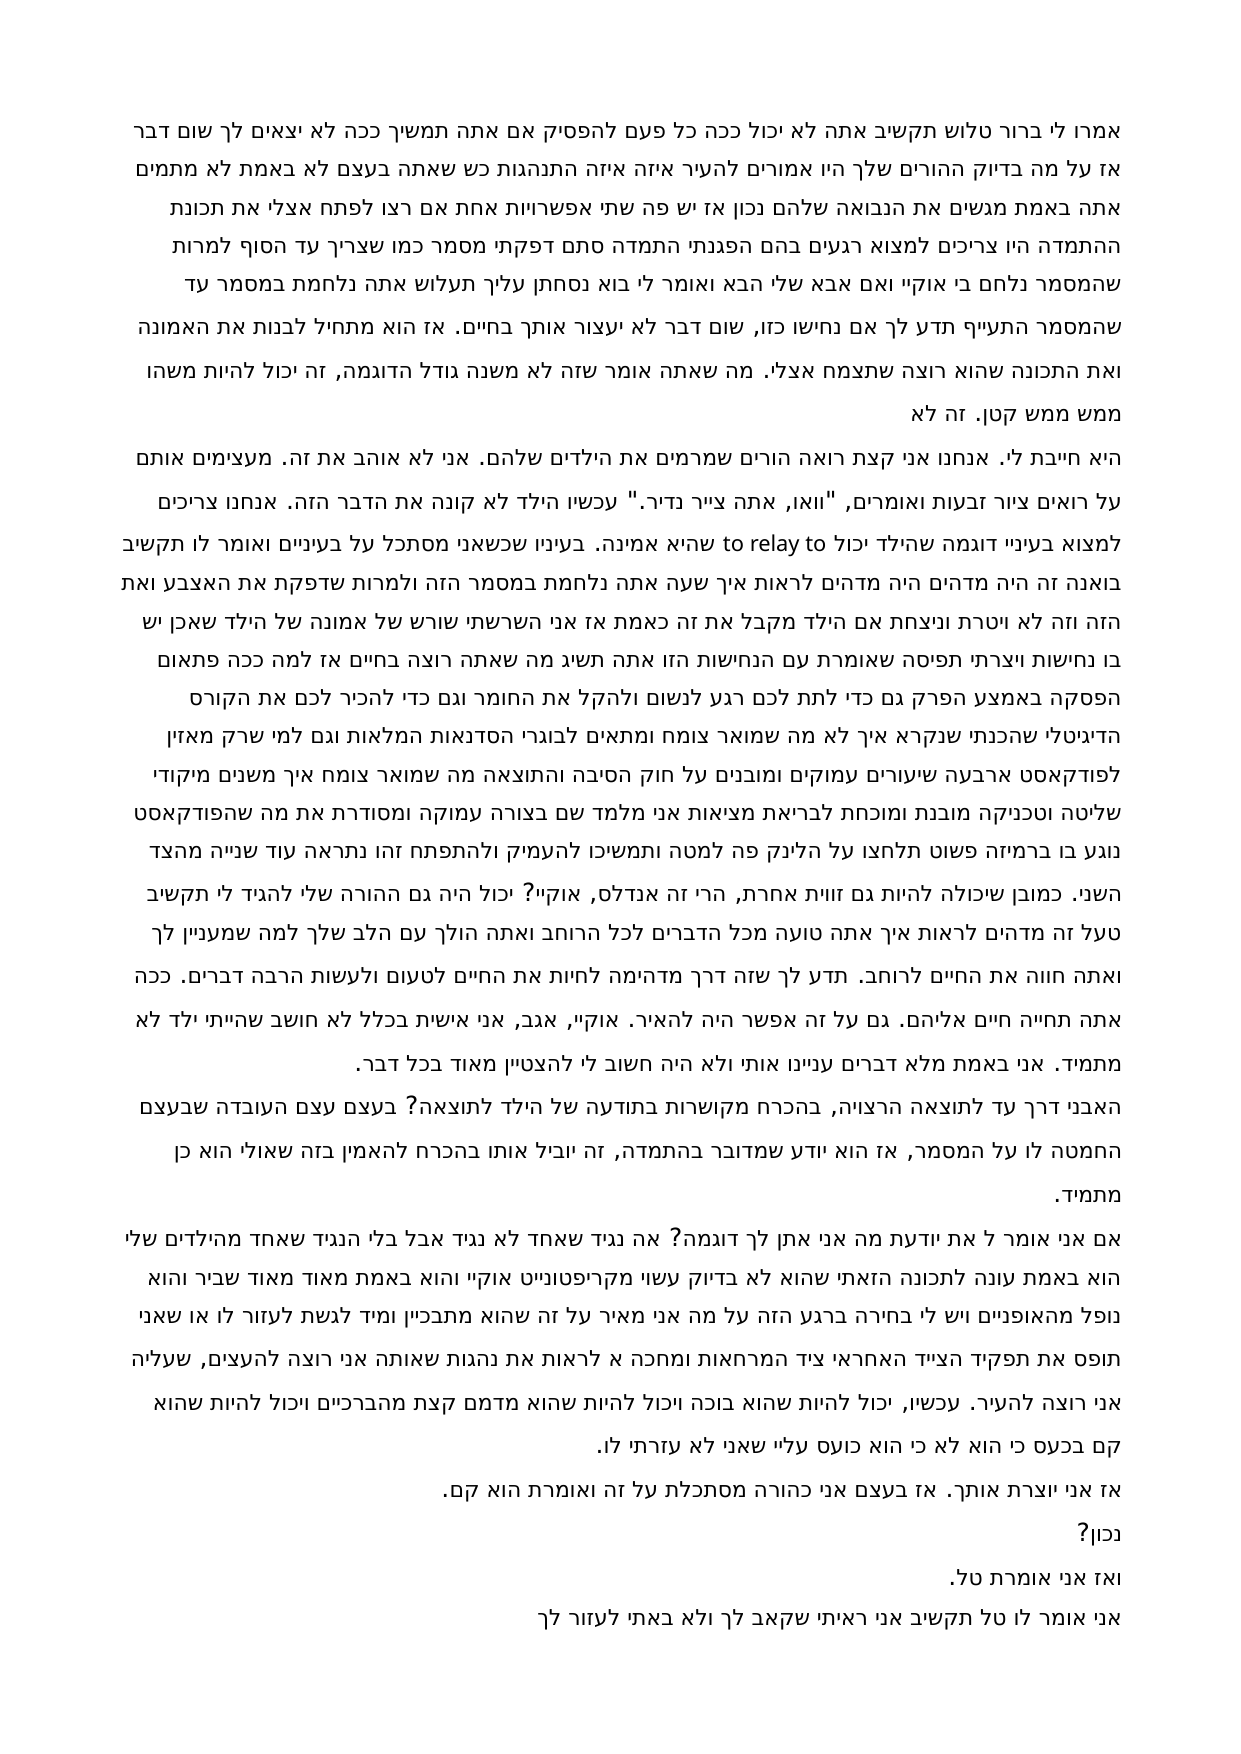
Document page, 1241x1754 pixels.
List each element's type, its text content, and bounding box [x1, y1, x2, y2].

text האבני דרך עד לתוצאה הרצויה, בהכרח מקושרות בתודעה של הילד לתוצאה? בעצם עצם העובדה שבעצם החמטה לו על המסמר, אז הוא יודע שמדובר בהתמדה, זה יוביל אותו בהכרח להאמין בזה שאולי הוא כן מתמיד. [118, 1091, 1122, 1208]
text נכון? [118, 1518, 1122, 1547]
text אם אני אומר ל את יודעת מה אני אתן לך דוגמה? אה נגיד שאחד לא נגיד אבל בלי הנגיד שאחד מהילדים שלי הוא באמת עונה לתכונה הזאתי שהוא לא בדיוק עשוי מקריפטונייט אוקיי והוא באמת מאוד מאוד שביר והוא נופל מהאופניים ויש לי בחירה ברגע הזה על מה אני מאיר על זה שהוא מתבכיין ומיד לגשת לעזור לו או שאני תופס את תפקיד הצייד האחראי ציד המרחאות ומחכה א לראות את נהגות שאותה אני רוצה להעצים, שעליה אני רוצה להעיר. עכשיו, יכול להיות שהוא בוכה ויכול להיות שהוא מדמם קצת מהברכיים ויכול להיות שהוא קם בכעס כי הוא לא כי הוא כועס עליי שאני לא עזרתי לו. [118, 1223, 1122, 1459]
text אז על מה בדיוק ההורים שלך היו אמורים להעיר איזה איזה התנהגות כש שאתה בעצם לא באמת לא מתמים אתה באמת מגשים את הנבואה שלהם נכון אז יש פה שתי אפשרויות אחת אם רצו לפתח אצלי את תכונת ההתמדה היו צריכים למצוא רגעים בהם הפגנתי התמדה סתם דפקתי מסמר כמו שצריך עד הסוף למרות שהמסמר נלחם בי אוקיי ואם אבא שלי הבא ואומר לי בוא נסחתן עליך תעלוש אתה נלחמת במסמר עד שהמסמר התעייף תדע לך אם נחישו כזו, שום דבר לא יעצור אותך בחיים. אז הוא מתחיל לבנות את האמונה ואת התכונה שהוא רוצה שתצמח אצלי. מה שאתה אומר שזה לא משנה גודל הדוגמה, זה יכול להיות משהו ממש ממש קטן. זה לא [118, 156, 1122, 428]
text אני אומר לו טל תקשיב אני ראיתי שקאב לך ולא באתי לעזור לך [118, 1605, 1122, 1631]
text היא חייבת לי. אנחנו אני קצת רואה הורים שמרמים את הילדים שלהם. אני לא אוהב את זה. מעצימים אותם על רואים ציור זבעות ואומרים, "וואו, אתה צייר נדיר." עכשיו הילד לא קונה את הדבר הזה. אנחנו צריכים למצוא בעיניי דוגמה שהילד יכול to relay to שהיא אמינה. בעיניו שכשאני מסתכל על בעיניים ואומר לו תקשיב בואנה זה היה מדהים היה מדהים לראות איך שעה אתה נלחמת במסמר הזה ולמרות שדפקת את האצבע ואת הזה וזה לא ויטרת וניצחת אם הילד מקבל את זה כאמת אז אני השרשתי שורש של אמונה של הילד שאכן יש בו נחישות ויצרתי תפיסה שאומרת עם הנחישות הזו אתה תשיג מה שאתה רוצה בחיים אז למה ככה פתאום הפסקה באמצע הפרק גם כדי לתת לכם רגע לנשום ולהקל את החומר וגם כדי להכיר לכם את הקורס הדיגיטלי שהכנתי שנקרא איך לא מה שמואר צומח ומתאים לבוגרי הסדנאות המלאות וגם למי שרק מאזין לפודקאסט ארבעה שיעורים עמוקים ומובנים על חוק הסיבה והתוצאה מה שמואר צומח איך משנים מיקודי שליטה וטכניקה מובנת ומוכחת לבריאת מציאות אני מלמד שם בצורה עמוקה ומסודרת את מה שהפודקאסט נוגע בו ברמיזה פשוט תלחצו על הלינק פה למטה ותמשיכו להעמיק ולהתפתח זהו נתראה עוד שנייה מהצד השני. כמובן שיכולה להיות גם זווית אחרת, הרי זה אנדלס, אוקיי? יכול היה גם ההורה שלי להגיד לי תקשיב טעל זה מדהים לראות איך אתה טועה מכל הדברים לכל הרוחב ואתה הולך עם הלב שלך למה שמעניין לך ואתה חווה את החיים לרוחב. תדע לך שזה דרך מדהימה לחיות את החיים לטעום ולעשות הרבה דברים. ככה אתה תחייה חיים אליהם. גם על זה אפשר היה להאיר. אוקיי, אגב, אני אישית בכלל לא חושב שהייתי ילד לא מתמיד. אני באמת מלא דברים עניינו אותי ולא היה חשוב לי להצטיין מאוד בכל דבר. [118, 442, 1122, 1077]
text אמרו לי ברור טלוש תקשיב אתה לא יכול ככה כל פעם להפסיק אם אתה תמשיך ככה לא יצאים לך שום דבר [118, 118, 1122, 144]
text אז אני יוצרת אותך. אז בעצם אני כהורה מסתכלת על זה ואומרת הוא קם. [118, 1474, 1122, 1503]
text ואז אני אומרת טל. [118, 1562, 1122, 1591]
